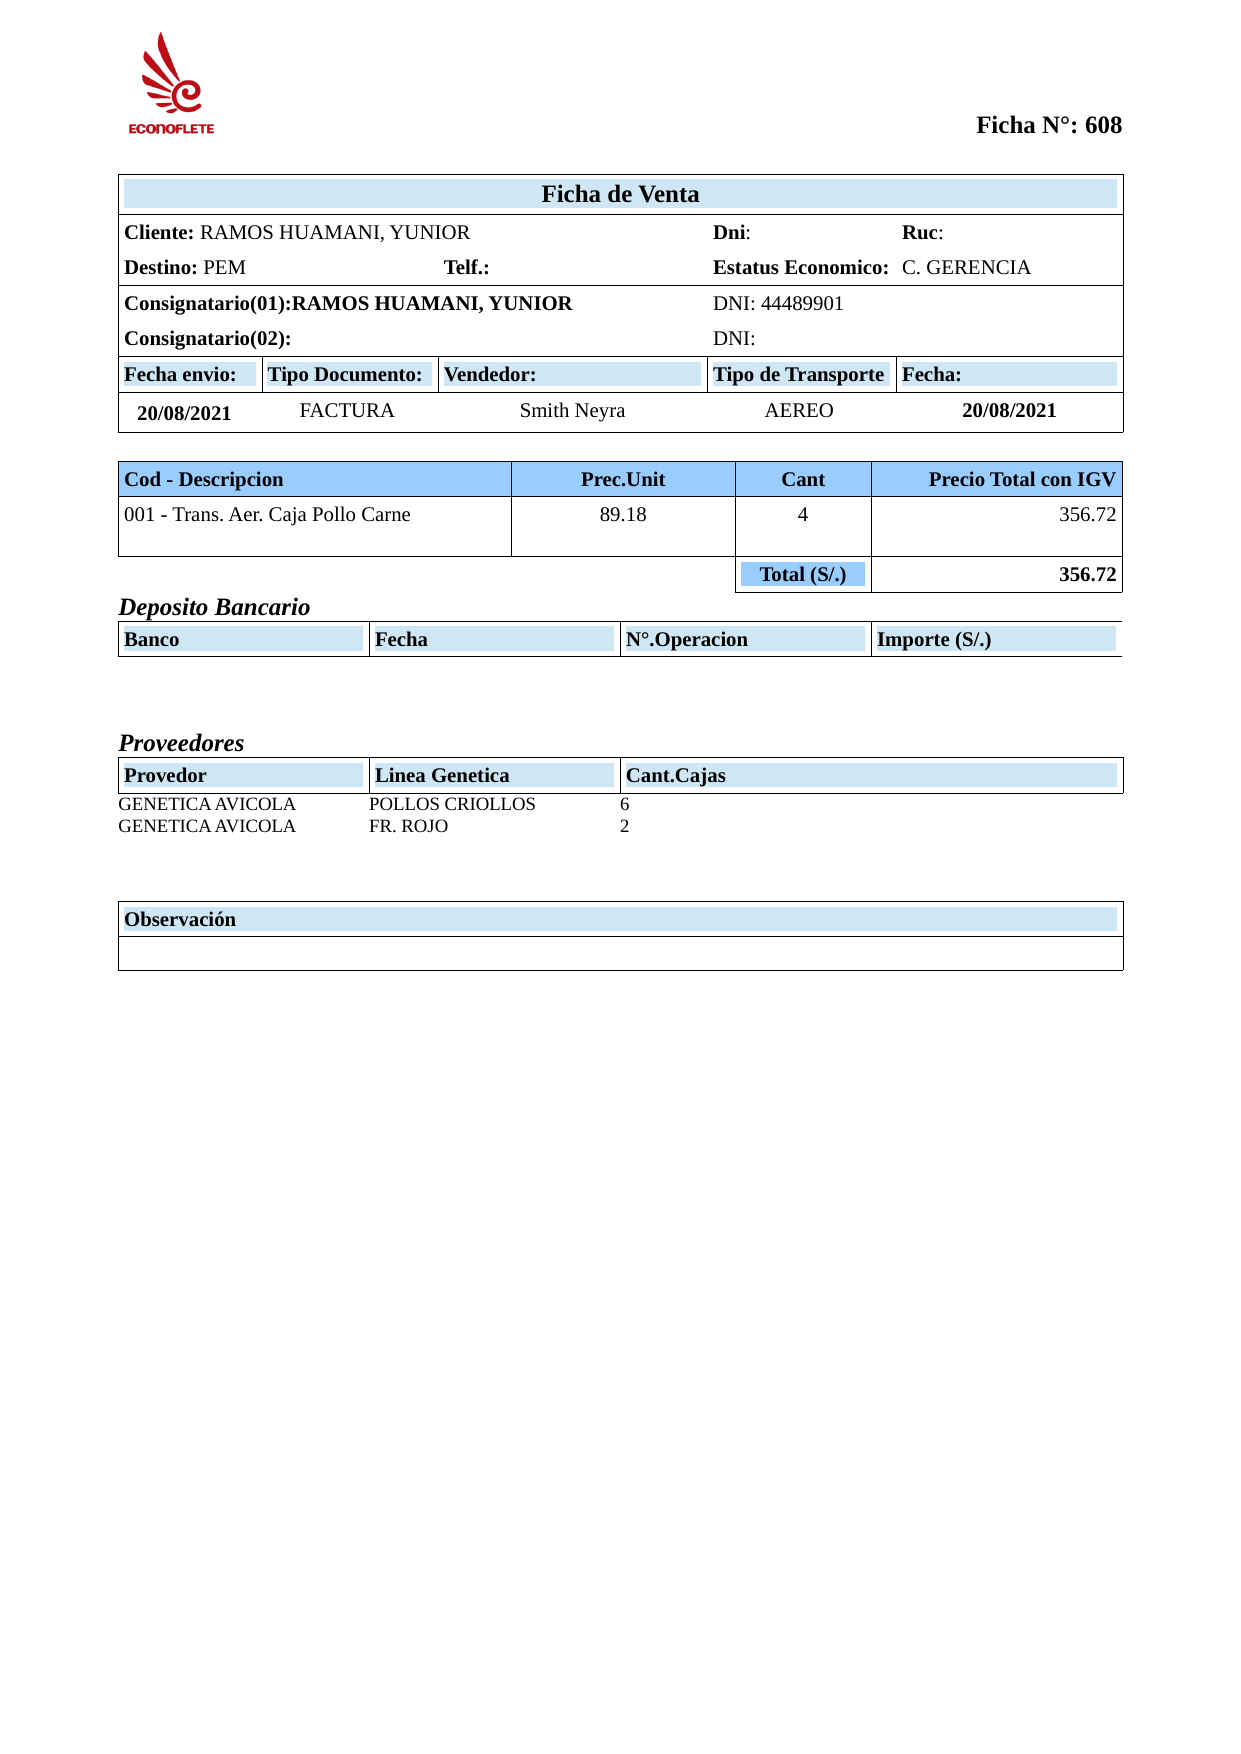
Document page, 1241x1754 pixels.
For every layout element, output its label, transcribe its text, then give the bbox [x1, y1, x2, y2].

table_cell 4 [736, 497, 871, 556]
table_cell C. GERENCIA [896, 249, 1123, 285]
table_header Ficha de Venta [119, 175, 1123, 214]
text Deposito Bancario [118, 592, 1122, 621]
table_cell [620, 680, 871, 704]
table_cell POLLOS CRIOLLOS [369, 794, 620, 814]
table_cell Cliente: RAMOS HUAMANI, YUNIOR [119, 215, 707, 249]
table_cell [620, 836, 1123, 858]
table_cell [118, 836, 369, 858]
table_cell [369, 836, 620, 858]
table_cell FR. ROJO [369, 815, 620, 836]
table_cell Fecha: [897, 357, 1123, 392]
table_cell [118, 657, 369, 680]
table_cell 2 [620, 815, 1123, 836]
table_cell Consignatario(02): [119, 321, 707, 356]
table_header Cant [736, 462, 871, 496]
table_header Fecha [370, 622, 620, 656]
table_cell [119, 937, 1123, 969]
table_cell Total (S/.) [736, 557, 871, 592]
table_cell DNI: 44489901 [707, 286, 1123, 321]
table_cell [369, 680, 620, 704]
table_cell GENETICA AVICOLA [118, 794, 369, 814]
table_cell [118, 705, 369, 728]
table_header Cant.Cajas [621, 758, 1123, 793]
table_cell [511, 557, 735, 592]
table_header Cod - Descripcion [119, 462, 511, 496]
table_cell Ruc: [896, 215, 1123, 249]
table_cell [369, 879, 620, 901]
table_cell [369, 657, 620, 680]
table_header Precio Total con IGV [872, 462, 1122, 496]
table_header Importe (S/.) [872, 622, 1122, 656]
table_cell Tipo de Transporte [708, 357, 896, 392]
table_cell Smith Neyra [438, 393, 707, 432]
table_cell [620, 657, 871, 680]
table_cell Telf.: [438, 249, 707, 285]
table_cell Tipo Documento: [263, 357, 438, 392]
table_cell [620, 705, 871, 728]
table_cell [118, 879, 369, 901]
table_cell Consignatario(01):RAMOS HUAMANI, YUNIOR [119, 286, 707, 321]
table_cell Destino: PEM [119, 249, 438, 285]
table_cell [118, 557, 511, 592]
table_cell [871, 705, 1122, 728]
table_cell 001 - Trans. Aer. Caja Pollo Carne [119, 497, 511, 556]
table_cell Dni: [707, 215, 896, 249]
table_cell Vendedor: [439, 357, 707, 392]
table_header N°.Operacion [621, 622, 871, 656]
text Proveedores [118, 728, 1122, 757]
table_cell 20/08/2021 [119, 393, 262, 432]
table_cell [620, 879, 1123, 901]
table_header Banco [119, 622, 369, 656]
table_cell Estatus Economico: [707, 249, 896, 285]
table_cell [871, 680, 1122, 704]
table_cell [369, 858, 620, 879]
table_cell [369, 705, 620, 728]
table_cell [620, 858, 1123, 879]
table_cell [871, 657, 1122, 680]
table_header Prec.Unit [512, 462, 735, 496]
table_cell [118, 858, 369, 879]
table_cell FACTURA [262, 393, 438, 432]
table_cell 356.72 [872, 557, 1122, 592]
table_cell GENETICA AVICOLA [118, 815, 369, 836]
table_cell 356.72 [872, 497, 1122, 556]
table_cell DNI: [707, 321, 1123, 356]
table_cell 6 [620, 794, 1123, 814]
picture [118, 31, 225, 134]
table_header Linea Genetica [370, 758, 620, 793]
table_cell 89.18 [512, 497, 735, 556]
table_cell Fecha envio: [119, 357, 262, 392]
table_header Provedor [119, 758, 369, 793]
table_cell [118, 680, 369, 704]
table_cell AEREO [707, 393, 896, 432]
table_header Observación [119, 902, 1123, 936]
table_cell 20/08/2021 [896, 393, 1123, 432]
